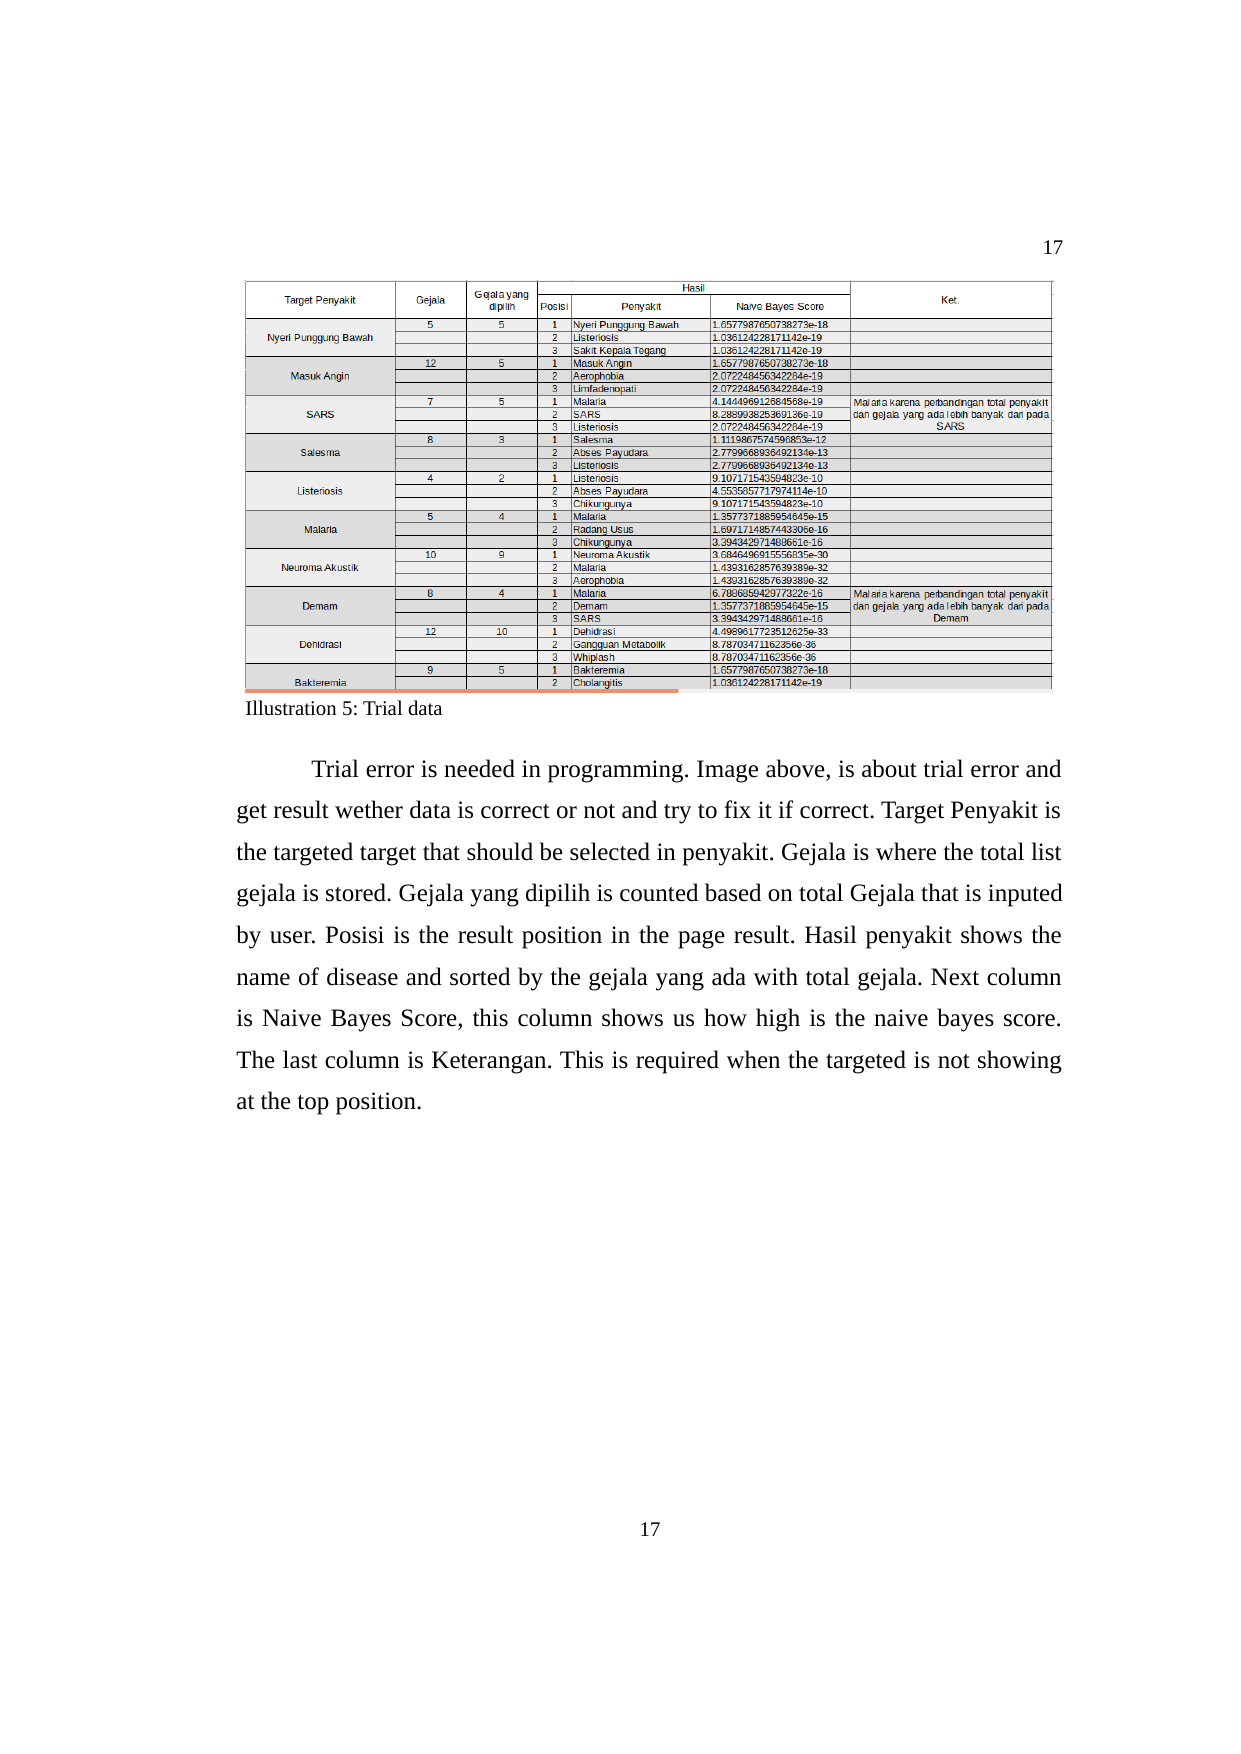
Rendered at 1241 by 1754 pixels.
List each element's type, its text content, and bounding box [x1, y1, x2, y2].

text Trial error is needed in programming. Image above, is about trial error and get result wether data is correct or not and try to fix it if correct. Target Penyakit is the targeted target that should be selected in penyakit. Gejala is where the total list gejala is stored. Gejala yang dipilih is counted based on total Gejala that is inputed by user. Posisi is the result position in the page result. Hasil penyakit shows the name of disease and sorted by the gejala yang ada with total gejala. Next column is Naive Bayes Score, this column shows us how high is the naive bayes score. The last column is Keterangan. This is required when the targeted is not showing at the top position. [236, 259, 1063, 1115]
text Illustration 5: Trial data [245, 693, 1054, 720]
picture [245, 280, 1055, 693]
